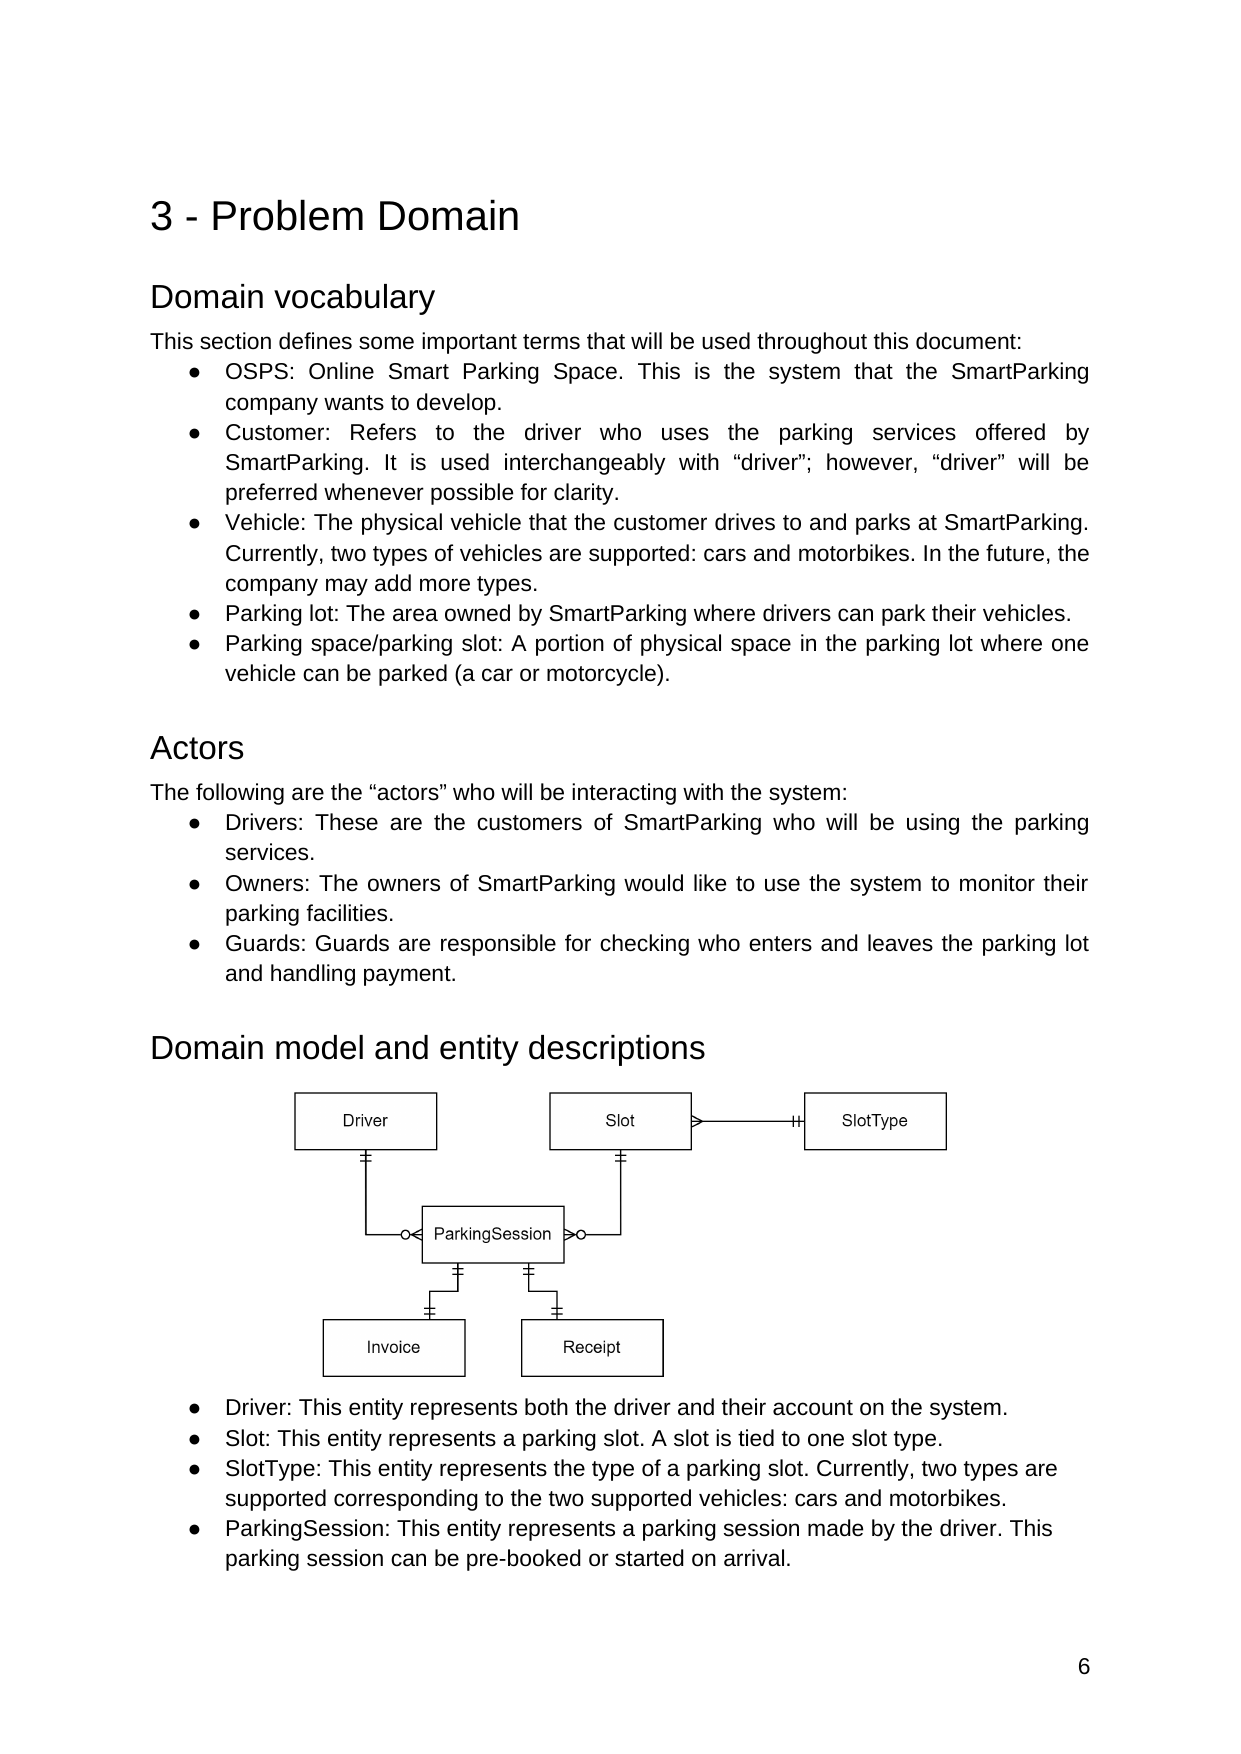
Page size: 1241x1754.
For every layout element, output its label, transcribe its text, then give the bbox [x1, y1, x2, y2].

picture [280, 1078, 961, 1391]
list ParkingSession: This entity represents a parking session made by the driver. This parking session can be pre-booked or started on arrival. [187, 1515, 1090, 1572]
list Driver: This entity represents both the driver and their account on the system. [187, 1394, 1090, 1421]
list Guards: Guards are responsible for checking who enters and leaves the parking lot and handling payment. [187, 930, 1090, 987]
list Vehicle: The physical vehicle that the customer drives to and parks at SmartParking. Currently, two types of vehicles are supported: cars and motorbikes. In the future, the company may add more types. [187, 509, 1090, 596]
list Slot: This entity represents a parking slot. A slot is tied to one slot type. [187, 1424, 1090, 1451]
subtitle Domain model and entity descriptions [150, 1028, 1090, 1066]
list Drivers: These are the customers of SmartParking who will be using the parking services. [187, 809, 1090, 866]
subtitle 3 - Problem Domain [150, 192, 1090, 239]
subtitle Domain vocabulary [150, 277, 1090, 316]
list OSPS: Online Smart Parking Space. This is the system that the SmartParking company wants to develop. [187, 358, 1090, 415]
text This section defines some important terms that will be used throughout this document: [150, 328, 1090, 354]
text The following are the “actors” who will be interacting with the system: [150, 779, 1090, 805]
subtitle Actors [150, 728, 1090, 766]
list Parking space/parking slot: A portion of physical space in the parking lot where one vehicle can be parked (a car or motorcycle). [187, 630, 1090, 687]
list Customer: Refers to the driver who uses the parking services offered by SmartParking. It is used interchangeably with “driver”; however, “driver” will be preferred whenever possible for clarity. [187, 419, 1090, 505]
list Parking lot: The area owned by SmartParking where drivers can park their vehicles. [187, 600, 1090, 626]
list Owners: The owners of SmartParking would like to use the system to monitor their parking facilities. [187, 869, 1090, 926]
list SlotType: This entity represents the type of a parking slot. Currently, two types are supported corresponding to the two supported vehicles: cars and motorbikes. [187, 1455, 1090, 1511]
